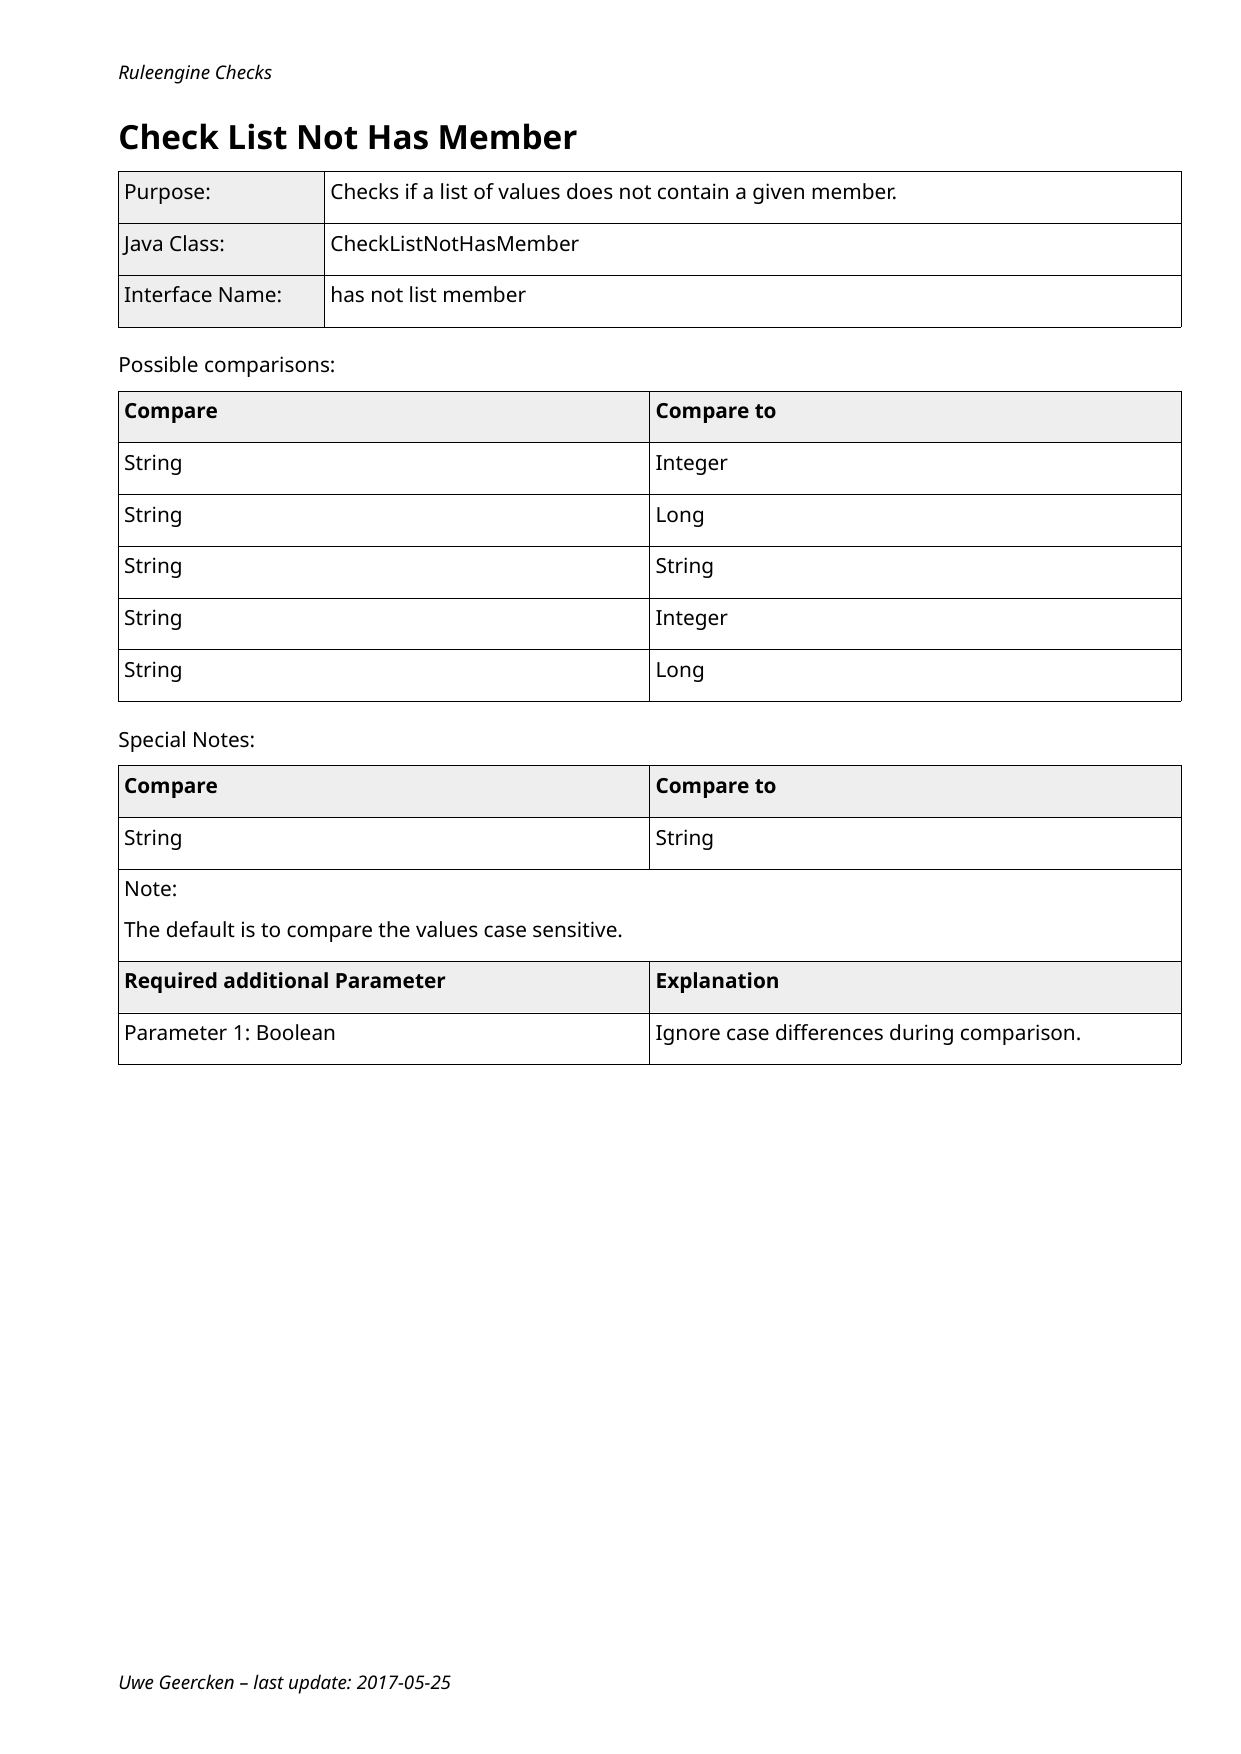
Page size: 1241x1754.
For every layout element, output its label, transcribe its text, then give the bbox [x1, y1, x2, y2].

table_cell CheckListNotHasMember [325, 224, 1181, 275]
table_cell String [119, 818, 649, 869]
table_cell Integer [650, 443, 1181, 494]
table_header Checks if a list of values does not contain a given member. [325, 172, 1181, 223]
table_cell Long [650, 650, 1181, 701]
table_cell String [650, 547, 1181, 598]
table_cell Parameter 1: Boolean [119, 1014, 649, 1064]
table_cell Explanation [650, 962, 1181, 1012]
table_header Compare [119, 392, 649, 442]
table_cell Java Class: [119, 224, 324, 275]
table_cell String [119, 599, 649, 649]
table_cell Note: The default is to compare the values case sensitive. [119, 870, 1181, 961]
table_header Compare to [650, 392, 1181, 442]
table_cell String [650, 818, 1181, 869]
table_cell Interface Name: [119, 276, 324, 327]
table_cell String [119, 547, 649, 598]
table_cell has not list member [325, 276, 1181, 327]
table_cell Ignore case differences during comparison. [650, 1014, 1181, 1064]
table_cell String [119, 650, 649, 701]
text Possible comparisons: [118, 350, 1181, 379]
table_header Compare to [650, 766, 1181, 817]
table_cell String [119, 495, 649, 546]
text Check List Not Has Member [118, 114, 1181, 159]
table_header Compare [119, 766, 649, 817]
table_header Purpose: [119, 172, 324, 223]
text Special Notes: [118, 725, 1181, 753]
table_cell Required additional Parameter [119, 962, 649, 1012]
table_cell Integer [650, 599, 1181, 649]
table_cell Long [650, 495, 1181, 546]
table_cell String [119, 443, 649, 494]
